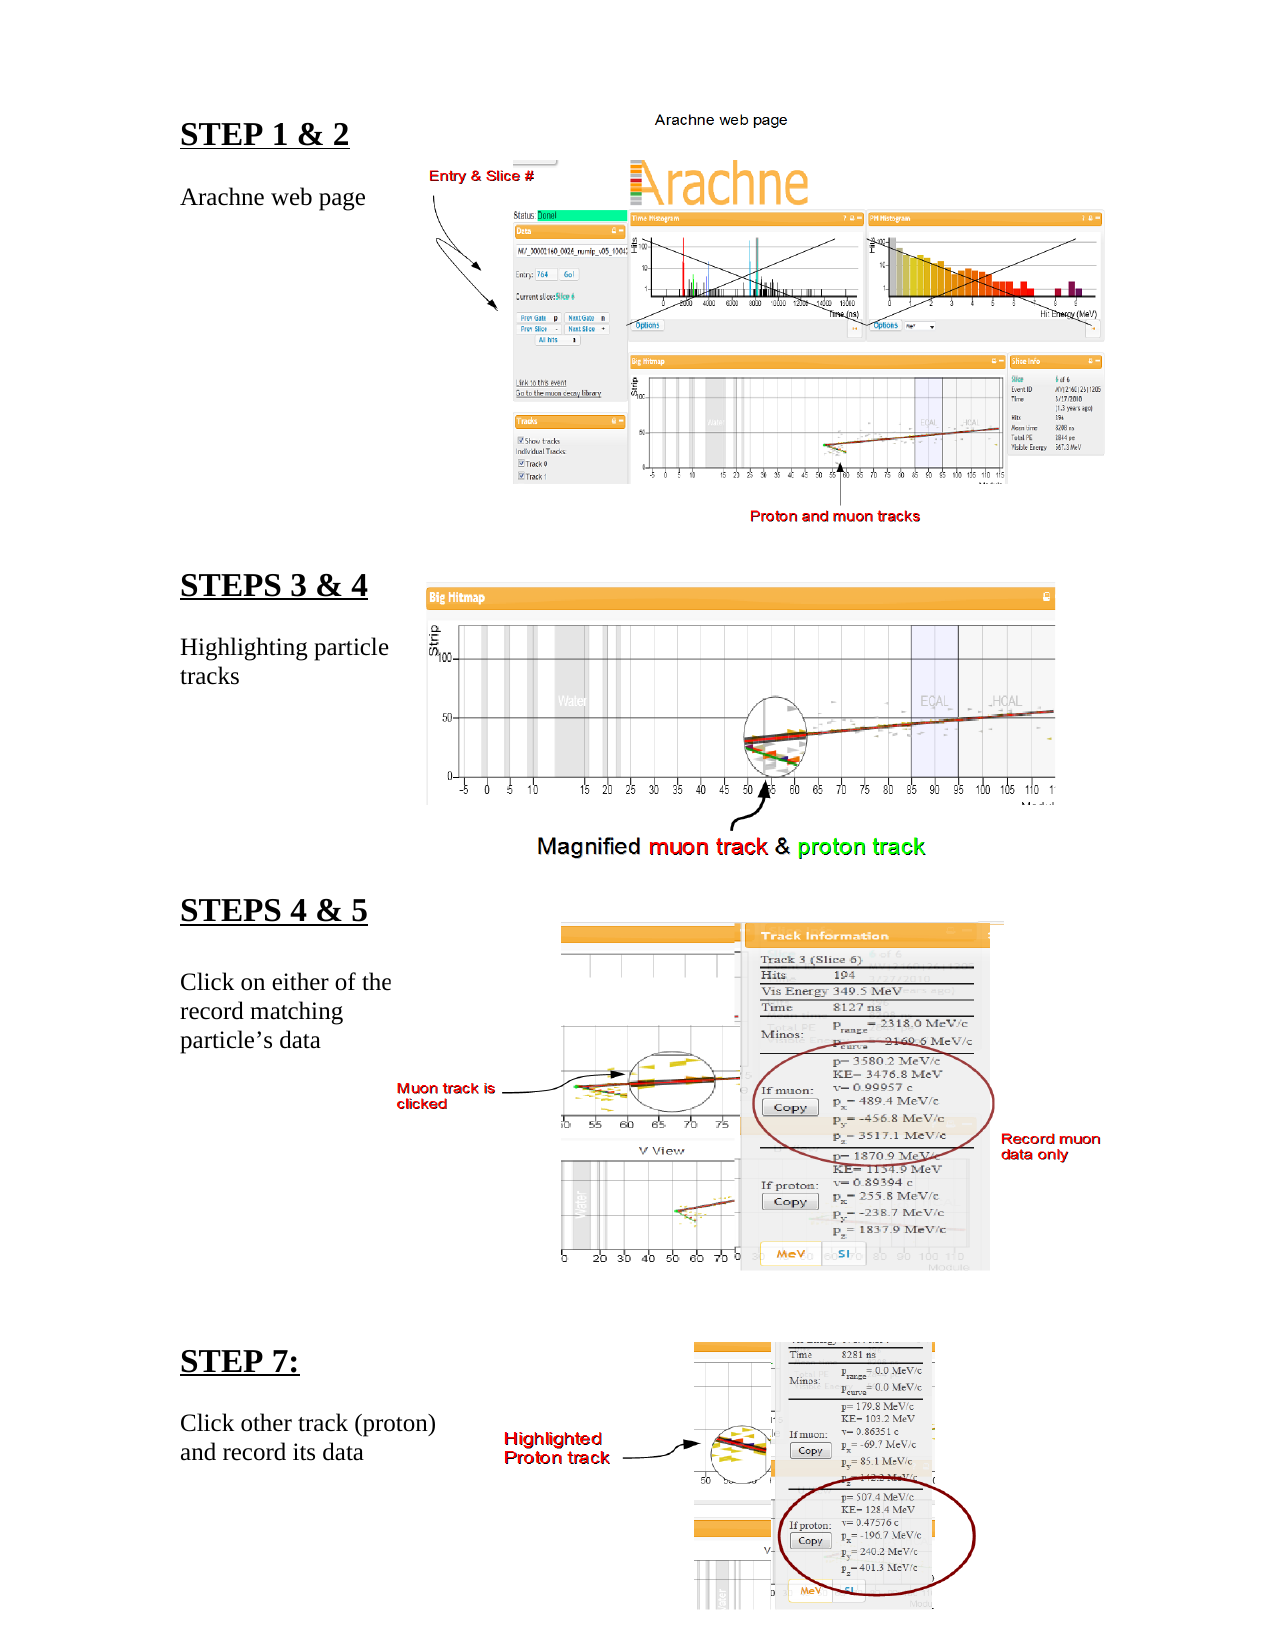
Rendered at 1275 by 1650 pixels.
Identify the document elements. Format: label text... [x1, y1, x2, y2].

text [1109, 182, 1170, 210]
text STEPS 4 & 5 [105, 891, 1170, 929]
text [1112, 996, 1170, 1025]
text STEP 7: [105, 1341, 1170, 1379]
text Arachne web page [105, 182, 422, 210]
text STEPS 3 & 4 [105, 565, 1170, 603]
text [1056, 661, 1170, 689]
text [1056, 632, 1170, 661]
picture [422, 109, 1109, 548]
text Highlighting particle [105, 632, 426, 661]
text Click on either of the tracks & [105, 967, 390, 996]
picture [496, 1342, 976, 1610]
text Click on either of the tracks & [1112, 967, 1170, 996]
text and record its data [105, 1437, 496, 1466]
picture [426, 572, 1056, 863]
text [976, 1437, 1170, 1466]
text record matching [105, 996, 390, 1025]
picture [390, 918, 1112, 1271]
text Click other track (proton) [105, 1408, 496, 1437]
text particle’s data [105, 1025, 390, 1054]
text [976, 1408, 1170, 1437]
text STEP 1 & 2 [105, 114, 422, 153]
text tracks [105, 661, 426, 689]
text [1109, 114, 1170, 153]
text [1112, 1025, 1170, 1054]
